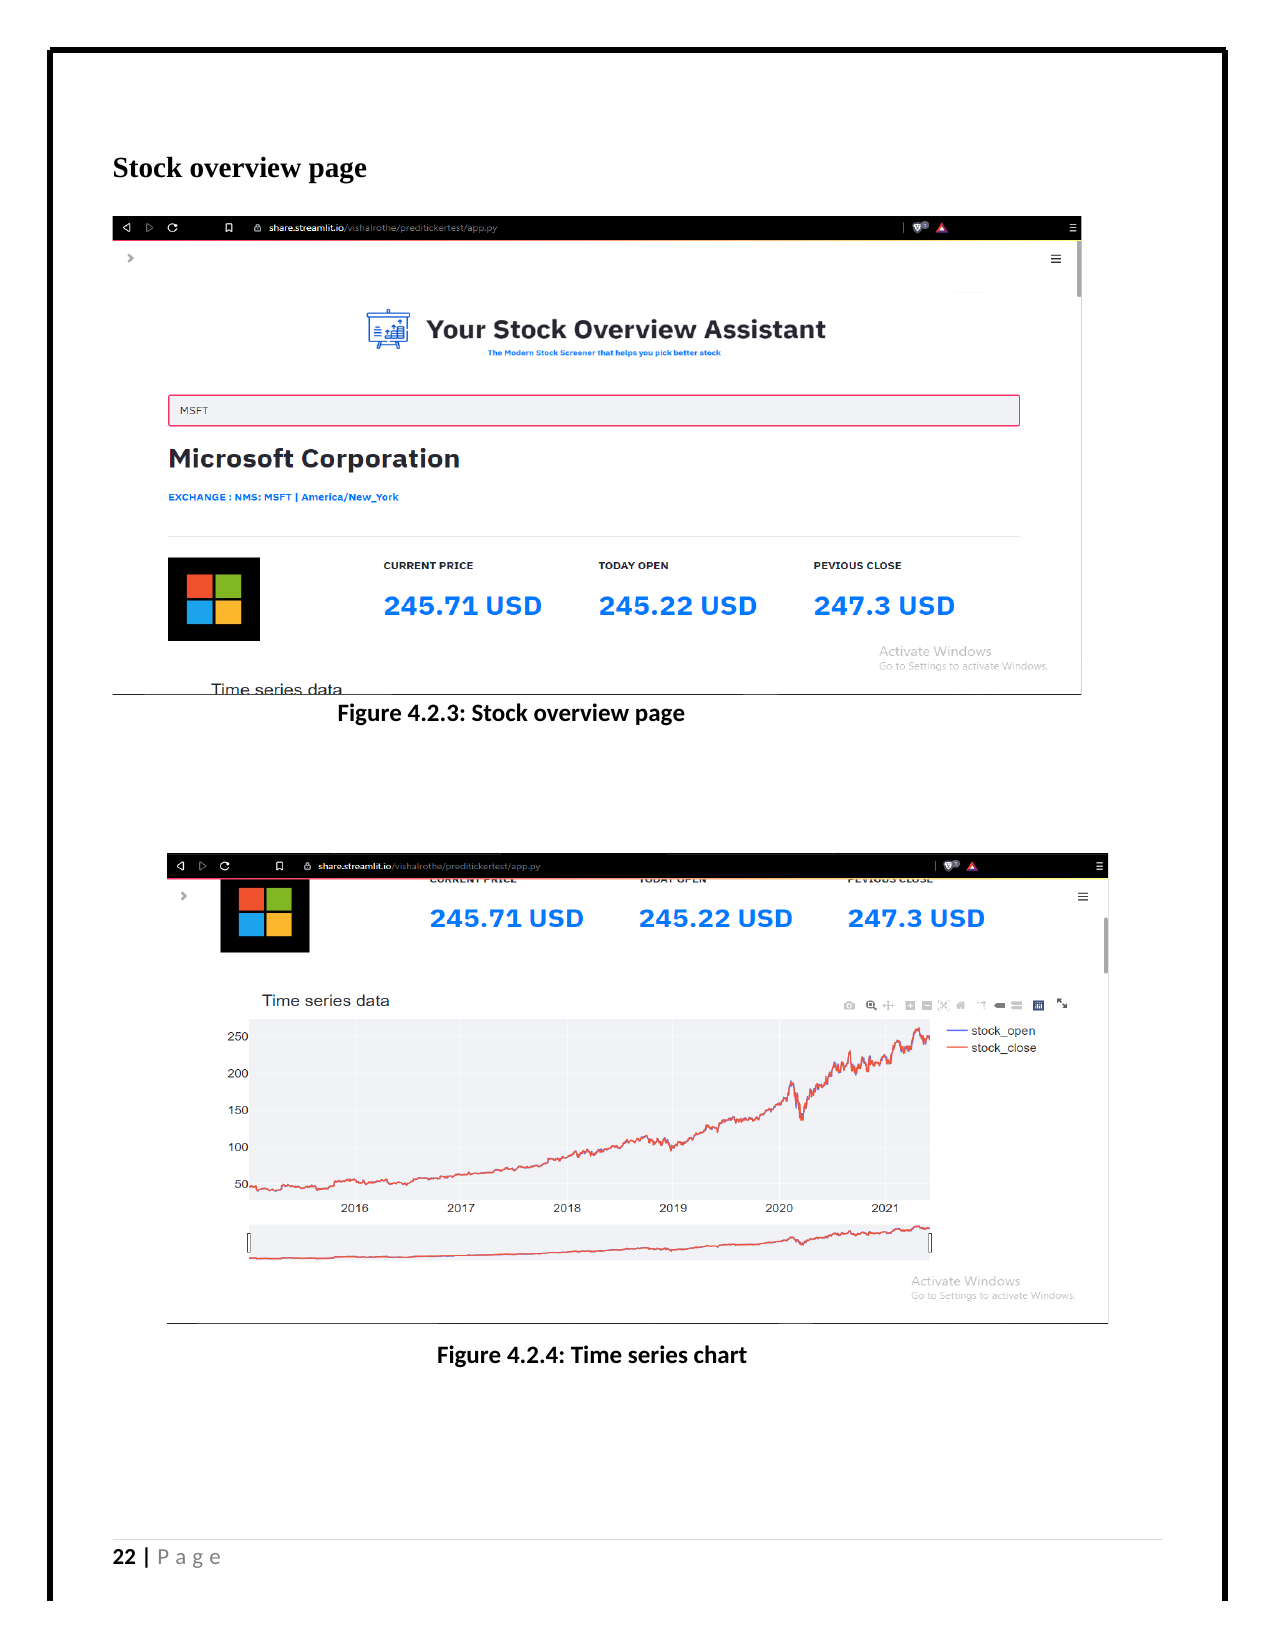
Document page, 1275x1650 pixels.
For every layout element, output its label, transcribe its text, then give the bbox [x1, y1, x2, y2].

picture [112, 216, 1082, 695]
text Stock overview page [112, 151, 1162, 184]
text Figure 4.2.4: Time series chart [137, 853, 1138, 1369]
picture [167, 853, 1109, 1324]
text Figure 4.2.3: Stock overview page [112, 216, 1163, 727]
